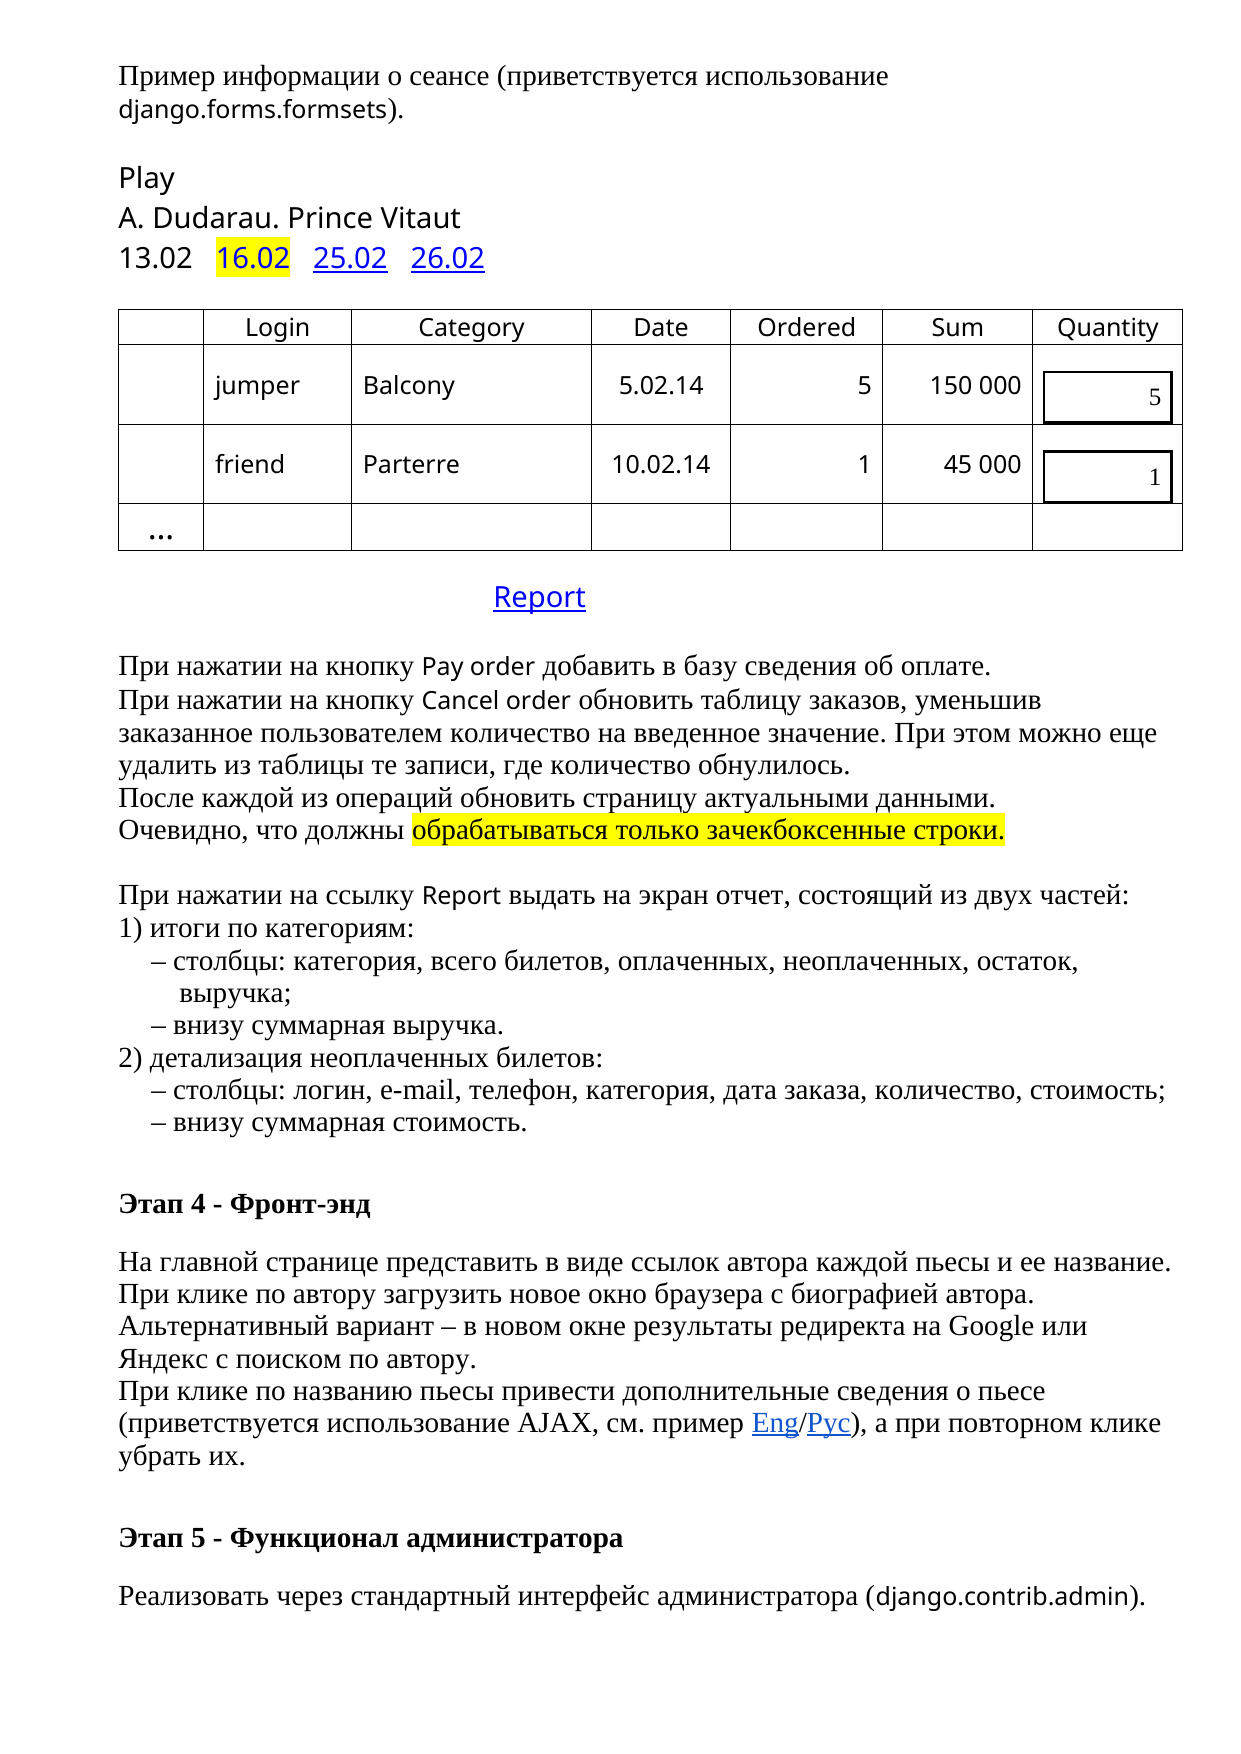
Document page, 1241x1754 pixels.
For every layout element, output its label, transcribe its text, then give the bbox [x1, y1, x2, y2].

text – столбцы: логин, e-mail, телефон, категория, дата заказа, количество, стоимость; [151, 1073, 1181, 1106]
text После каждой из операций обновить страницу актуальными данными. [118, 781, 1181, 813]
table_header [119, 310, 203, 344]
table_header Ordered [731, 310, 882, 344]
text Этап 5 - Функционал администратора [118, 1521, 1181, 1553]
text При клике по названию пьесы привести дополнительные сведения о пьесе (приветствуется использование AJAX, см. пример Eng/Рус), а при повторном клике убрать их. [118, 1374, 1181, 1471]
table_cell [352, 504, 591, 549]
table_cell [204, 504, 351, 549]
text При нажатии на ссылку Report выдать на экран отчет, состоящий из двух частей: [118, 878, 1181, 912]
table_cell [119, 425, 203, 503]
text – внизу суммарная стоимость. [151, 1106, 1181, 1138]
text При клике по автору загрузить новое окно браузера с биографией автора. [118, 1277, 1181, 1310]
table_cell 45 000 [883, 425, 1032, 503]
text На главной странице представить в виде ссылок автора каждой пьесы и ее название. [118, 1245, 1181, 1277]
text Альтернативный вариант – в новом окне результаты редиректа на Google или Яндекс с поиском по автору. [118, 1310, 1181, 1374]
text 13.02 16.02 25.02 26.02 [118, 237, 1181, 277]
text – столбцы: категория, всего билетов, оплаченных, неоплаченных, остаток, выручка; [151, 944, 1181, 1009]
text При нажатии на кнопку Pay order добавить в базу сведения об оплате. [118, 648, 1181, 682]
table_cell Balcony [352, 345, 591, 424]
table_header Date [592, 310, 730, 344]
text Пример информации о сеансе (приветствуется использование django.forms.formsets). [118, 59, 1181, 125]
table_cell … [119, 504, 203, 549]
text При нажатии на кнопку Cancel order обновить таблицу заказов, уменьшив заказанное пользователем количество на введенное значение. При этом можно еще удалить из таблицы те записи, где количество обнулилось. [118, 682, 1181, 781]
table_cell 1 [731, 425, 882, 503]
table_cell [883, 504, 1032, 549]
table_cell jumper [204, 345, 351, 424]
table_cell [592, 504, 730, 549]
table_cell [1033, 345, 1182, 424]
table_header 5 [1045, 373, 1170, 421]
table_header Sum [883, 310, 1032, 344]
text 2) детализация неоплаченных билетов: [118, 1041, 1181, 1073]
table_cell [119, 345, 203, 424]
text Этап 4 - Фронт-энд [118, 1188, 1181, 1220]
table_header 1 [1045, 453, 1170, 501]
table_cell 5.02.14 [592, 345, 730, 424]
table_header Quantity [1033, 310, 1182, 344]
table_header Login [204, 310, 351, 344]
table_cell [731, 504, 882, 549]
table_cell 10.02.14 [592, 425, 730, 503]
table_cell 5 [731, 345, 882, 424]
text Play A. Dudarau. Prince Vitaut [118, 158, 1181, 237]
table_cell Parterre [352, 425, 591, 503]
text 1) итоги по категориям: [118, 912, 1181, 944]
table_cell friend [204, 425, 351, 503]
text – внизу суммарная выручка. [151, 1009, 1181, 1041]
text Report [193, 576, 1181, 616]
table_header Category [352, 310, 591, 344]
text Реализовать через стандартный интерфейс администратора (django.contrib.admin). [118, 1578, 1181, 1613]
text Очевидно, что должны обрабатываться только зачекбоксенные строки. [118, 813, 1181, 846]
table_cell 150 000 [883, 345, 1032, 424]
table_cell [1033, 425, 1182, 503]
table_cell [1033, 504, 1182, 549]
